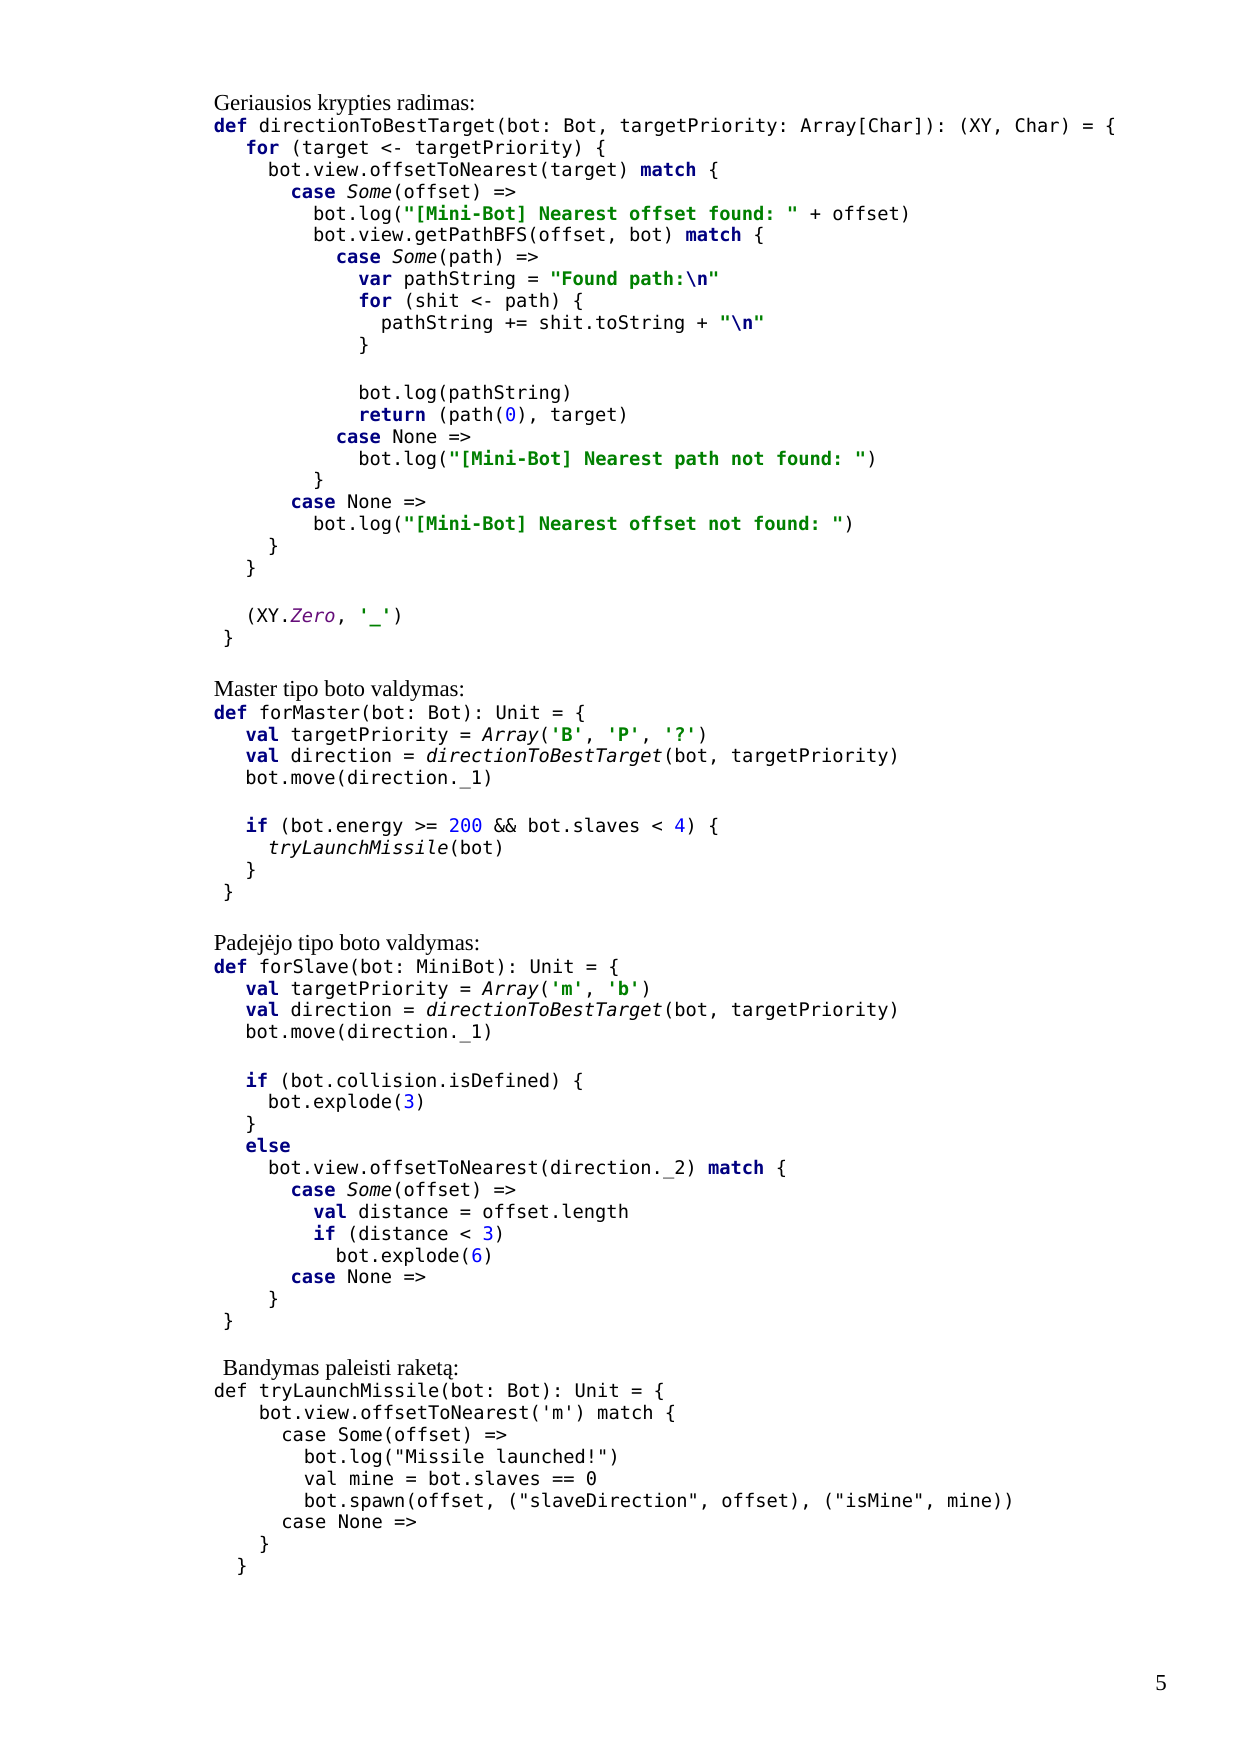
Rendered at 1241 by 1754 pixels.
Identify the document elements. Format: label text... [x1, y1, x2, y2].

text def directionToBestTarget(bot: Bot, targetPriority: Array[Char]): (XY, Char) = { for (target <- targetPriority) { bot.view.offsetToNearest(target) match { case Some(offset) => bot.log("[Mini-Bot] Nearest offset found: " + offset) bot.view.getPathBFS(offset, bot) match { case Some(path) => var pathString = "Found path:\n" for (shit <- path) { pathString += shit.toString + "\n" } bot.log(pathString) return (path(0), target) case None => bot.log("[Mini-Bot] Nearest path not found: ") } case None => bot.log("[Mini-Bot] Nearest offset not found: ") } } (XY.Zero, '_') } [213, 115, 1181, 649]
text Padejėjo tipo boto valdymas: [213, 929, 1181, 956]
text bot.spawn(offset, ("slaveDirection", offset), ("isMine", mine)) [213, 1490, 1181, 1512]
text } [213, 1555, 1181, 1577]
text Master tipo boto valdymas: [213, 675, 1181, 702]
text def forSlave(bot: MiniBot): Unit = { val targetPriority = Array('m', 'b') val direction = directionToBestTarget(bot, targetPriority) bot.move(direction._1) if (bot.collision.isDefined) { bot.explode(3) } else bot.view.offsetToNearest(direction._2) match { case Some(offset) => val distance = offset.length if (distance < 3) bot.explode(6) case None => } } [213, 956, 1181, 1332]
text def tryLaunchMissile(bot: Bot): Unit = { [213, 1380, 1181, 1402]
text } [213, 1533, 1181, 1555]
text case None => [213, 1512, 1181, 1533]
text val mine = bot.slaves == 0 [213, 1468, 1181, 1490]
text Bandymas paleisti raketą: [148, 1354, 1181, 1380]
text bot.view.offsetToNearest('m') match { [213, 1402, 1181, 1424]
text Geriausios krypties radimas: [213, 89, 1181, 115]
text case Some(offset) => [213, 1424, 1181, 1446]
text def forMaster(bot: Bot): Unit = { val targetPriority = Array('B', 'P', '?') val direction = directionToBestTarget(bot, targetPriority) bot.move(direction._1) if (bot.energy >= 200 && bot.slaves < 4) { tryLaunchMissile(bot) } } [213, 702, 1181, 903]
text bot.log("Missile launched!") [213, 1446, 1181, 1468]
